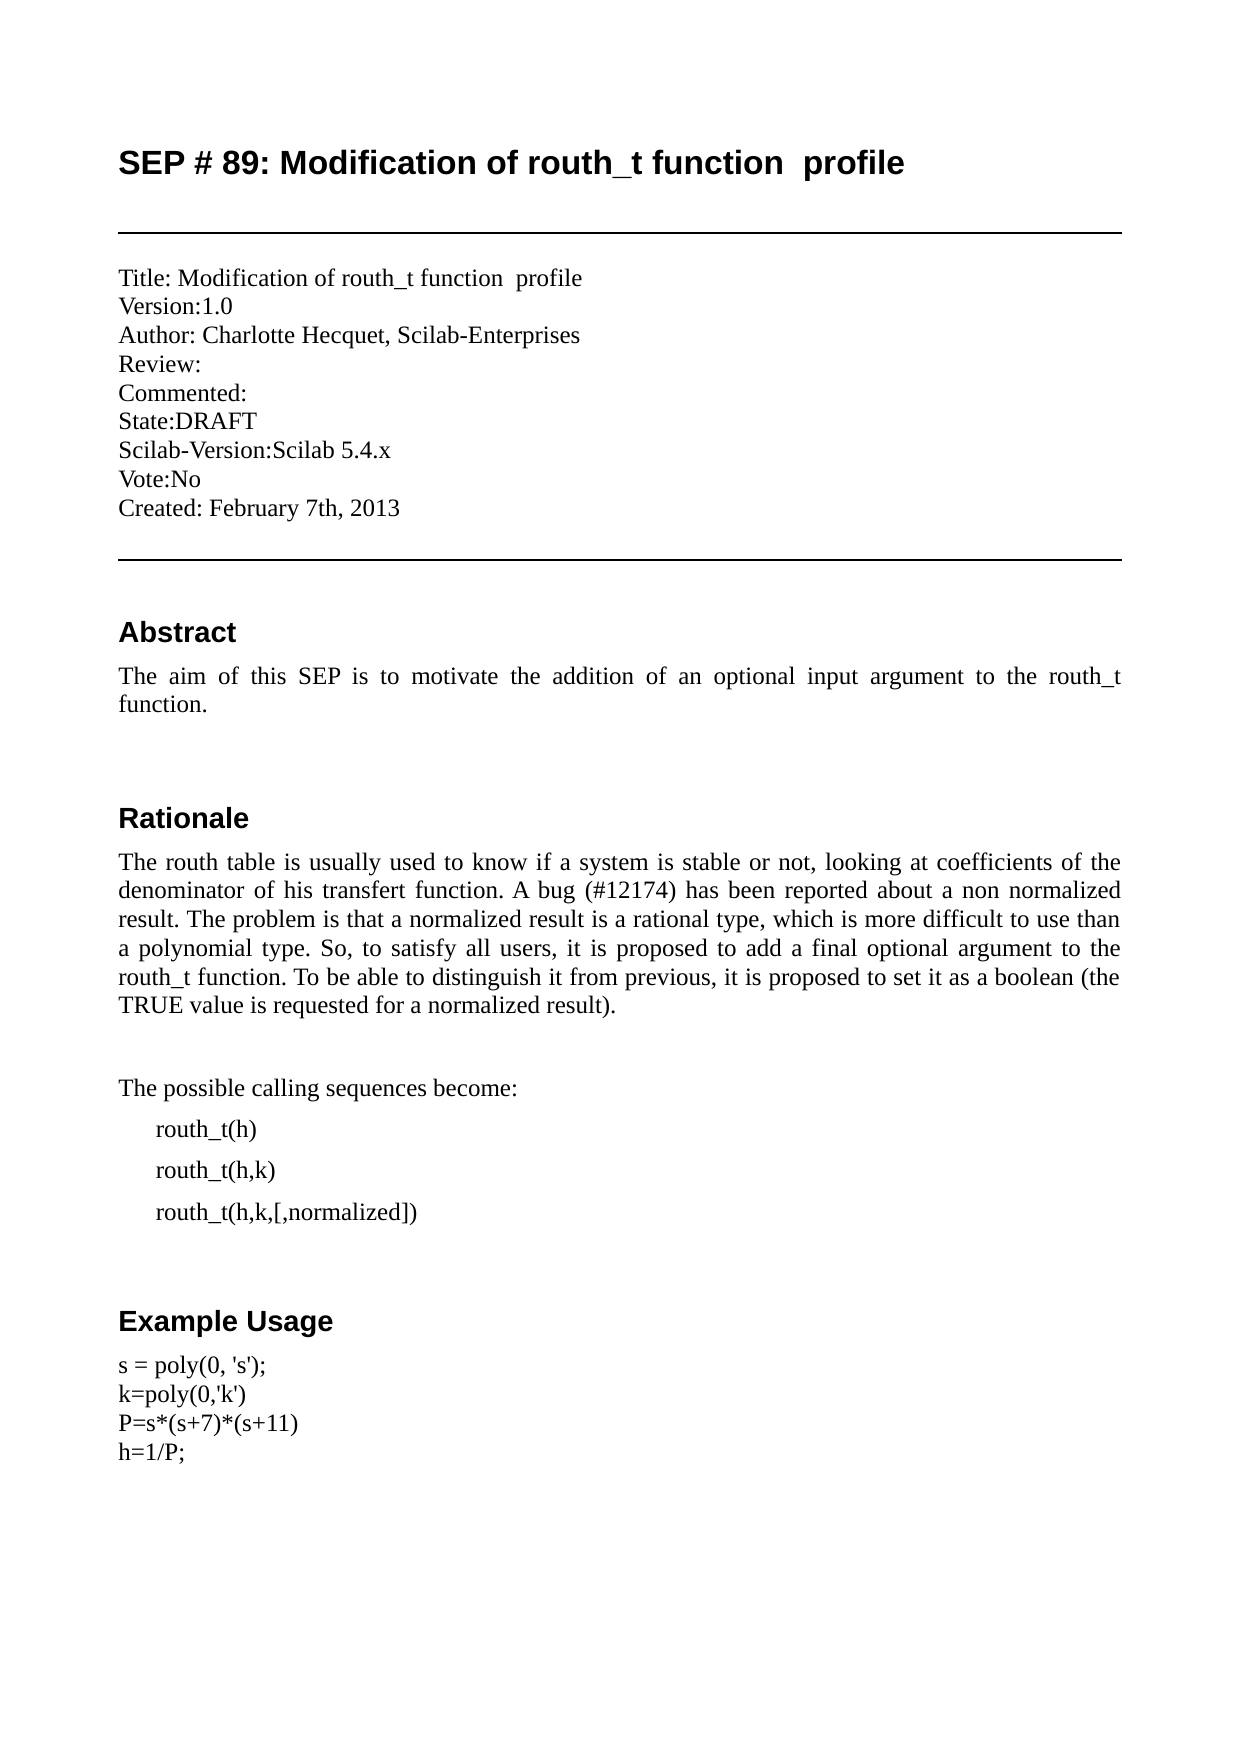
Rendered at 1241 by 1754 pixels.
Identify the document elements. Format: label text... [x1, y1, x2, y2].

subtitle Example Usage [118, 1304, 1122, 1338]
subtitle routh_t(h) [118, 1114, 1122, 1143]
text Version:1.0 [118, 291, 1122, 320]
text Author: Charlotte Hecquet, Scilab-Enterprises [118, 320, 1122, 349]
text Created: February 7th, 2013 [118, 493, 1122, 521]
text Vote:No [118, 464, 1122, 493]
subtitle The routh table is usually used to know if a system is stable or not, looking at coefficients of the denominator of his transfert function. A bug (#12174) has been reported about a non normalized result. The problem is that a normalized result is a rational type, which is more difficult to use than a polynomial type. So, to satisfy all users, it is proposed to add a final optional argument to the routh_t function. To be able to distinguish it from previous, it is proposed to set it as a boolean (the TRUE value is requested for a normalized result). [118, 847, 1122, 1019]
text Title: Modification of routh_t function profile [118, 263, 1122, 291]
subtitle routh_t(h,k,[,normalized]) [118, 1197, 1122, 1226]
text Scilab-Version:Scilab 5.4.x [118, 435, 1122, 464]
text State:DRAFT [118, 406, 1122, 435]
subtitle The possible calling sequences become: [118, 1073, 1122, 1102]
subtitle Abstract [118, 615, 1122, 648]
text Review: [118, 349, 1122, 378]
subtitle routh_t(h,k) [118, 1156, 1122, 1184]
subtitle SEP # 89: Modification of routh_t function profile [118, 143, 1122, 182]
text s = poly(0, 's'); k=poly(0,'k') P=s*(s+7)*(s+11) h=1/P; [118, 1350, 1122, 1465]
text The aim of this SEP is to motivate the addition of an optional input argument to the routh_t function. [118, 661, 1122, 718]
subtitle Rationale [118, 801, 1122, 834]
text Commented: [118, 378, 1122, 406]
